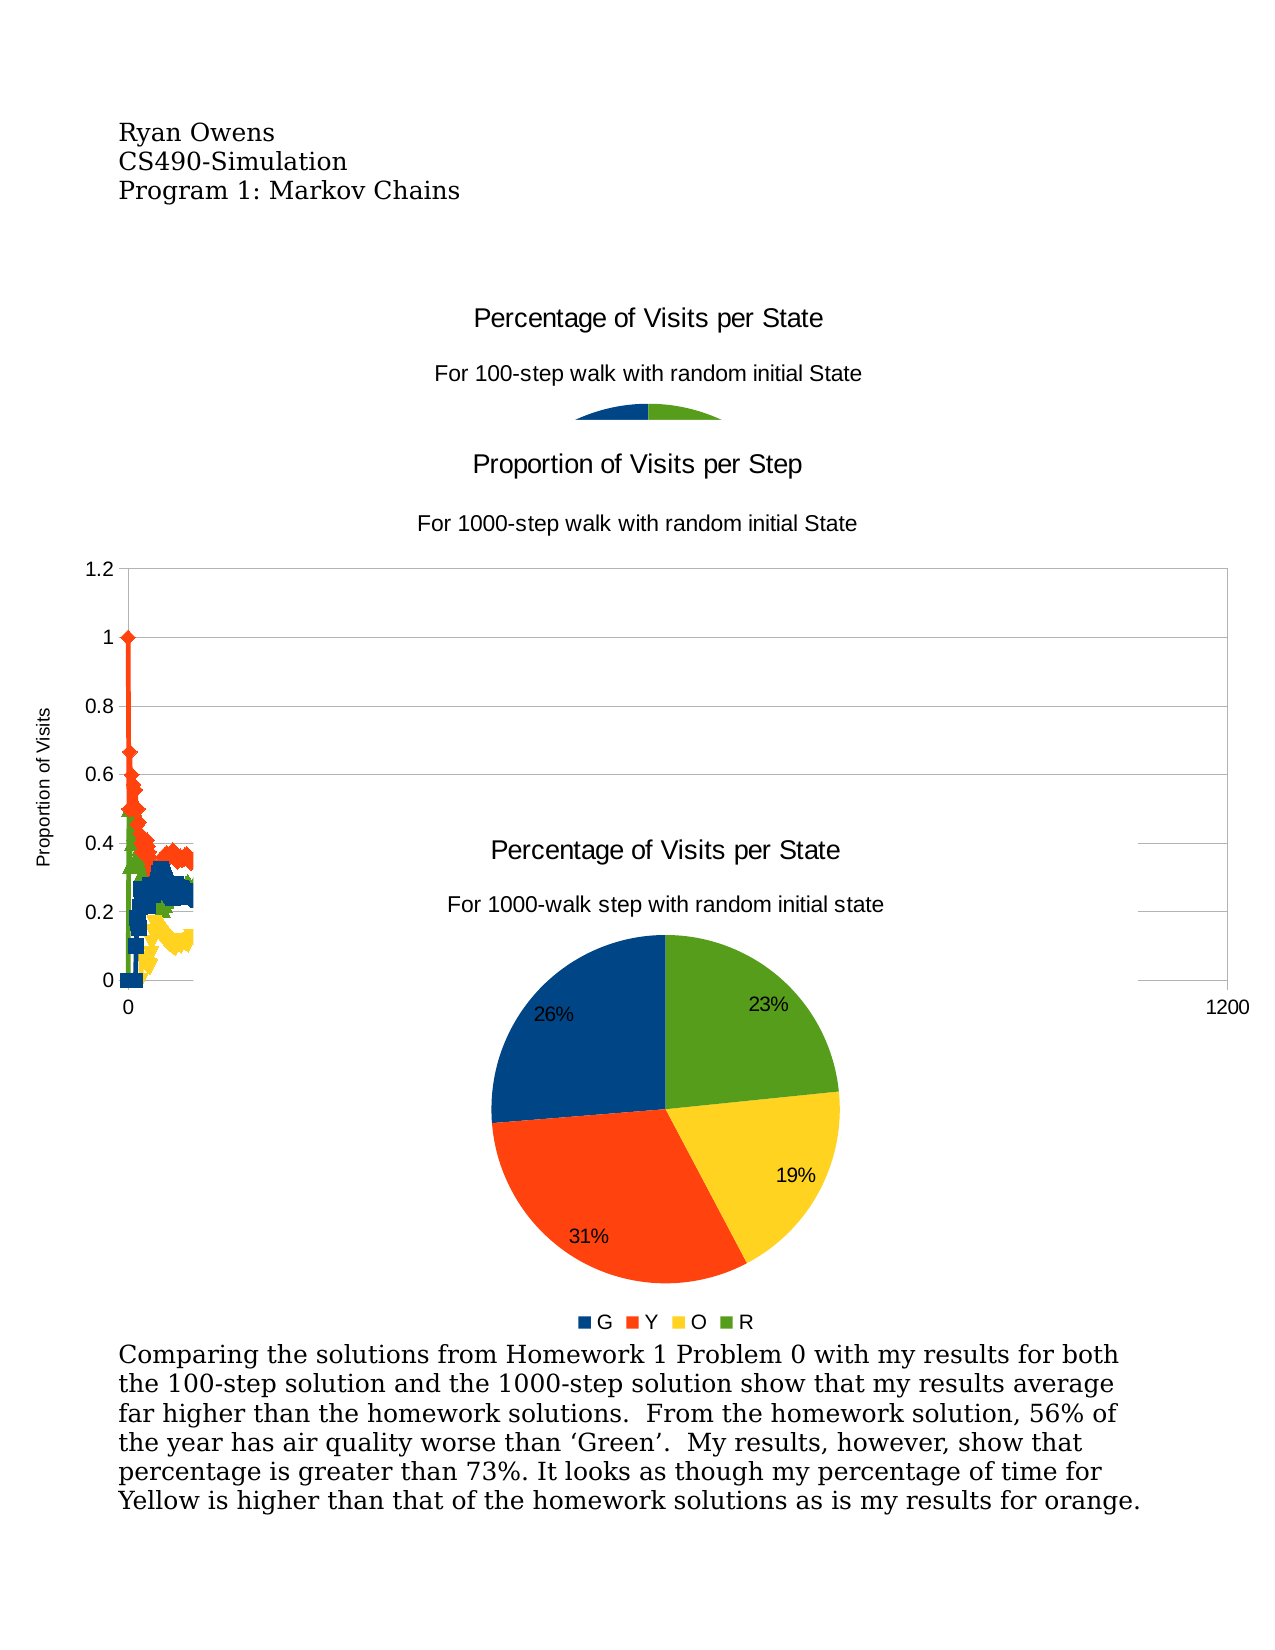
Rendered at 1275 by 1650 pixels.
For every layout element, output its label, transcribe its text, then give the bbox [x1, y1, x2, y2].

text Comparing the solutions from Homework 1 Problem 0 with my results for both the 100-step solution and the 1000-step solution show that my results average far higher than the homework solutions. From the homework solution, 56% of the year has air quality worse than ‘Green’. My results, however, show that percentage is greater than 73%. It looks as though my percentage of time for Yellow is higher than that of the homework solutions as is my results for orange. I suspect the issue may be due to computer rounding as well as not taking the Markov chains to larger step counts. [118, 264, 1157, 419]
text Comparing the solutions from Homework 1 Problem 0 with my results for both the 100-step solution and the 1000-step solution show that my results average far higher than the homework solutions. From the homework solution, 56% of the year has air quality worse than ‘Green’. My results, however, show that percentage is greater than 73%. It looks as though my percentage of time for Yellow is higher than that of the homework solutions as is my results for orange. I suspect the issue may be due to computer rounding as well as not taking the Markov chains to larger step counts. [118, 1138, 1157, 1515]
